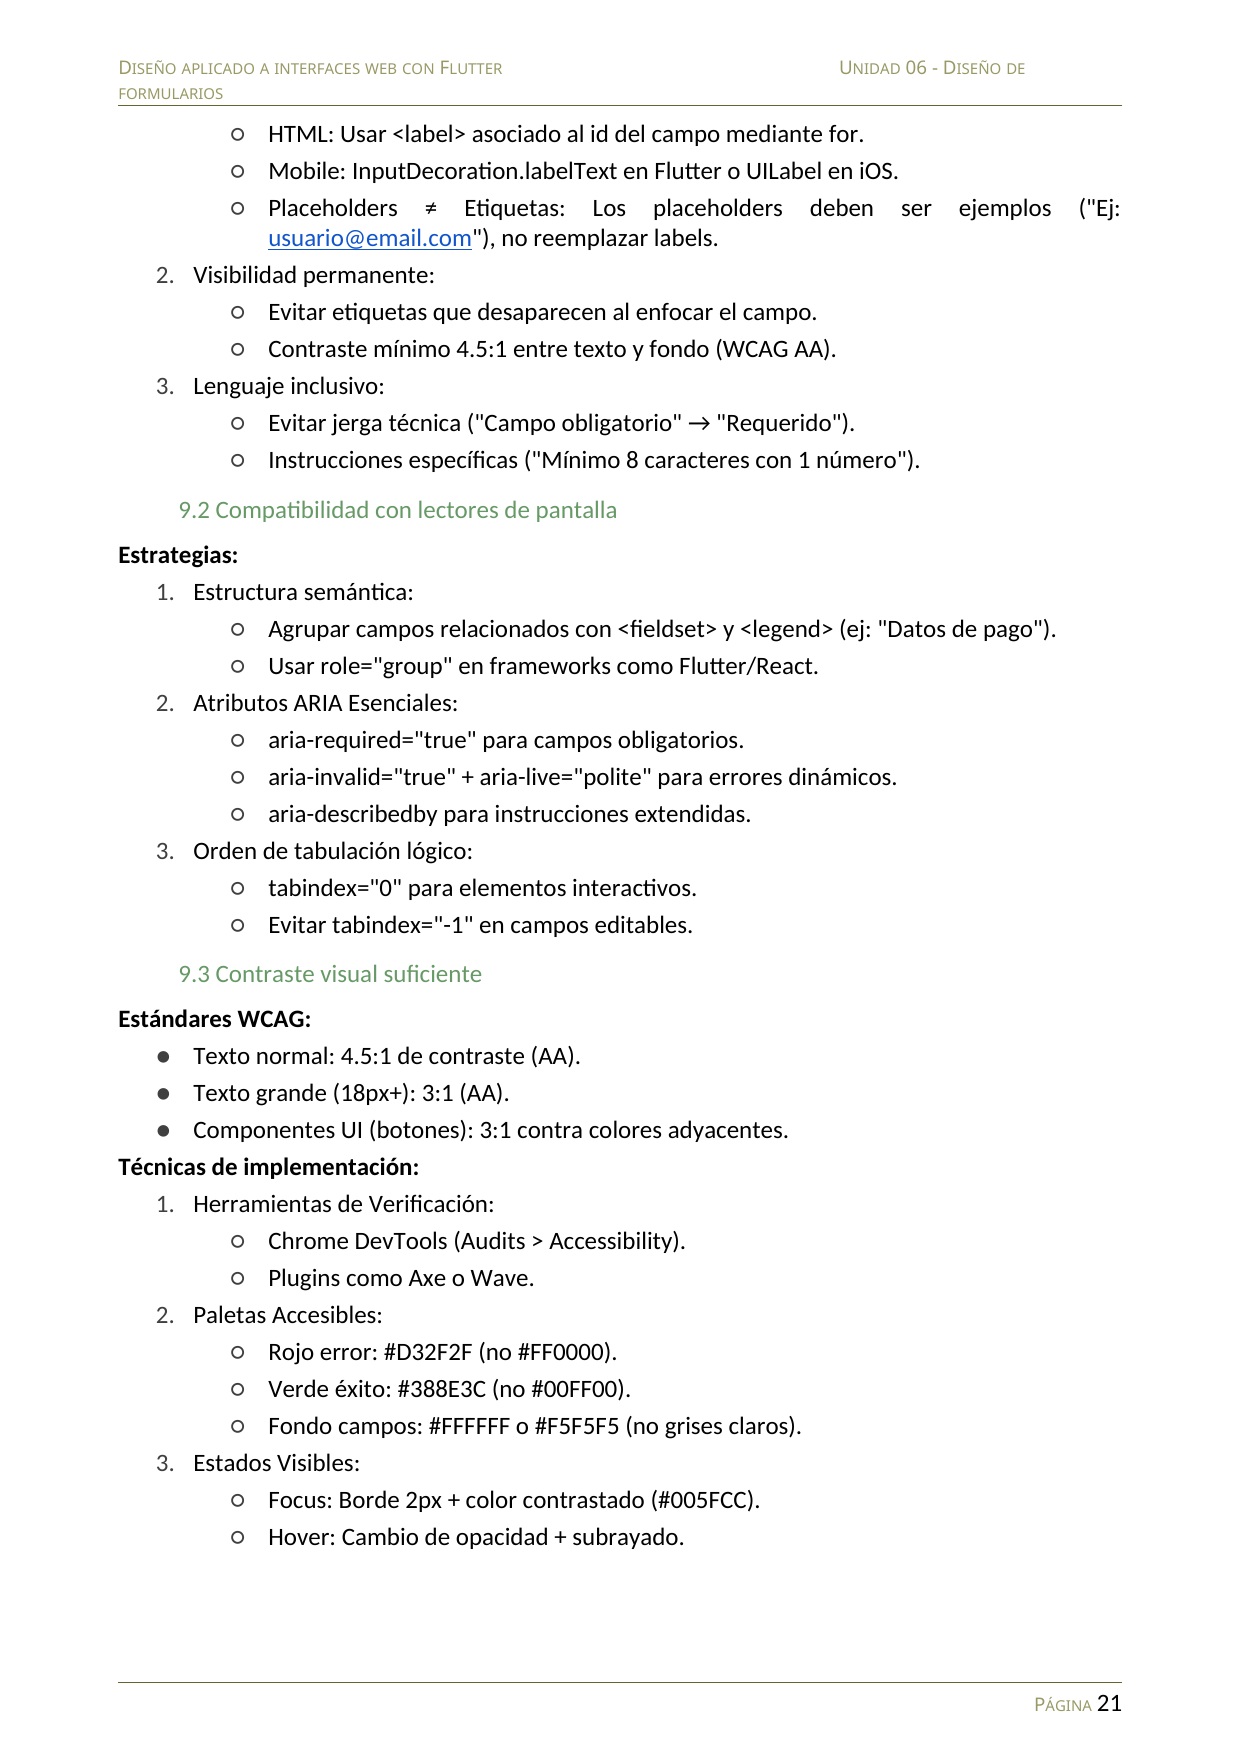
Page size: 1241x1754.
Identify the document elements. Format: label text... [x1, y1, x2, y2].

list Evitar etiquetas que desaparecen al enfocar el campo. [231, 296, 1122, 327]
list Chrome DevTools (Audits > Accessibility). [231, 1225, 1122, 1256]
list Orden de tabulación lógico: [156, 835, 1122, 865]
list Rojo error: #D32F2F (no #FF0000). [231, 1336, 1122, 1367]
list Contraste mínimo 4.5:1 entre texto y fondo (WCAG AA). [231, 333, 1122, 364]
list Estados Visibles: [156, 1447, 1122, 1478]
list Instrucciones específicas ("Mínimo 8 caracteres con 1 número"). [231, 444, 1122, 475]
list Evitar tabindex="-1" en campos editables. [231, 909, 1122, 939]
list Texto grande (18px+): 3:1 (AA). [156, 1077, 1122, 1108]
list HTML: Usar <label> asociado al id del campo mediante for. [231, 118, 1122, 148]
list aria-required="true" para campos obligatorios. [231, 724, 1122, 754]
list aria-invalid="true" + aria-live="polite" para errores dinámicos. [231, 761, 1122, 791]
list Verde éxito: #388E3C (no #00FF00). [231, 1373, 1122, 1404]
list Texto normal: 4.5:1 de contraste (AA). [156, 1041, 1122, 1071]
list tabindex="0" para elementos interactivos. [231, 872, 1122, 902]
list aria-describedby para instrucciones extendidas. [231, 798, 1122, 828]
text Técnicas de implementación: [118, 1151, 1122, 1182]
list Agrupar campos relacionados con <fieldset> y <legend> (ej: "Datos de pago"). [231, 613, 1122, 643]
subtitle 9.3 Contraste visual suficiente [178, 958, 1122, 989]
text Estrategias: [118, 539, 1122, 569]
list Fondo campos: #FFFFFF o #F5F5F5 (no grises claros). [231, 1410, 1122, 1441]
list Paletas Accesibles: [156, 1299, 1122, 1330]
list Plugins como Axe o Wave. [231, 1262, 1122, 1293]
list Placeholders ≠ Etiquetas: Los placeholders deben ser ejemplos ("Ej: usuario@email.com"), no reemplazar labels. [231, 192, 1122, 253]
list Mobile: InputDecoration.labelText en Flutter o UILabel en iOS. [231, 155, 1122, 186]
list Estructura semántica: [156, 576, 1122, 607]
list Usar role="group" en frameworks como Flutter/React. [231, 650, 1122, 681]
list Componentes UI (botones): 3:1 contra colores adyacentes. [156, 1114, 1122, 1145]
list Atributos ARIA Esenciales: [156, 687, 1122, 717]
subtitle 9.2 Compatibilidad con lectores de pantalla [178, 494, 1122, 524]
list Focus: Borde 2px + color contrastado (#005FCC). [231, 1484, 1122, 1515]
text Estándares WCAG: [118, 1003, 1122, 1034]
list Visibilidad permanente: [156, 259, 1122, 290]
list Evitar jerga técnica ("Campo obligatorio" → "Requerido"). [231, 407, 1122, 438]
list Lenguaje inclusivo: [156, 370, 1122, 401]
list Hover: Cambio de opacidad + subrayado. [231, 1521, 1122, 1552]
list Herramientas de Verificación: [156, 1188, 1122, 1219]
